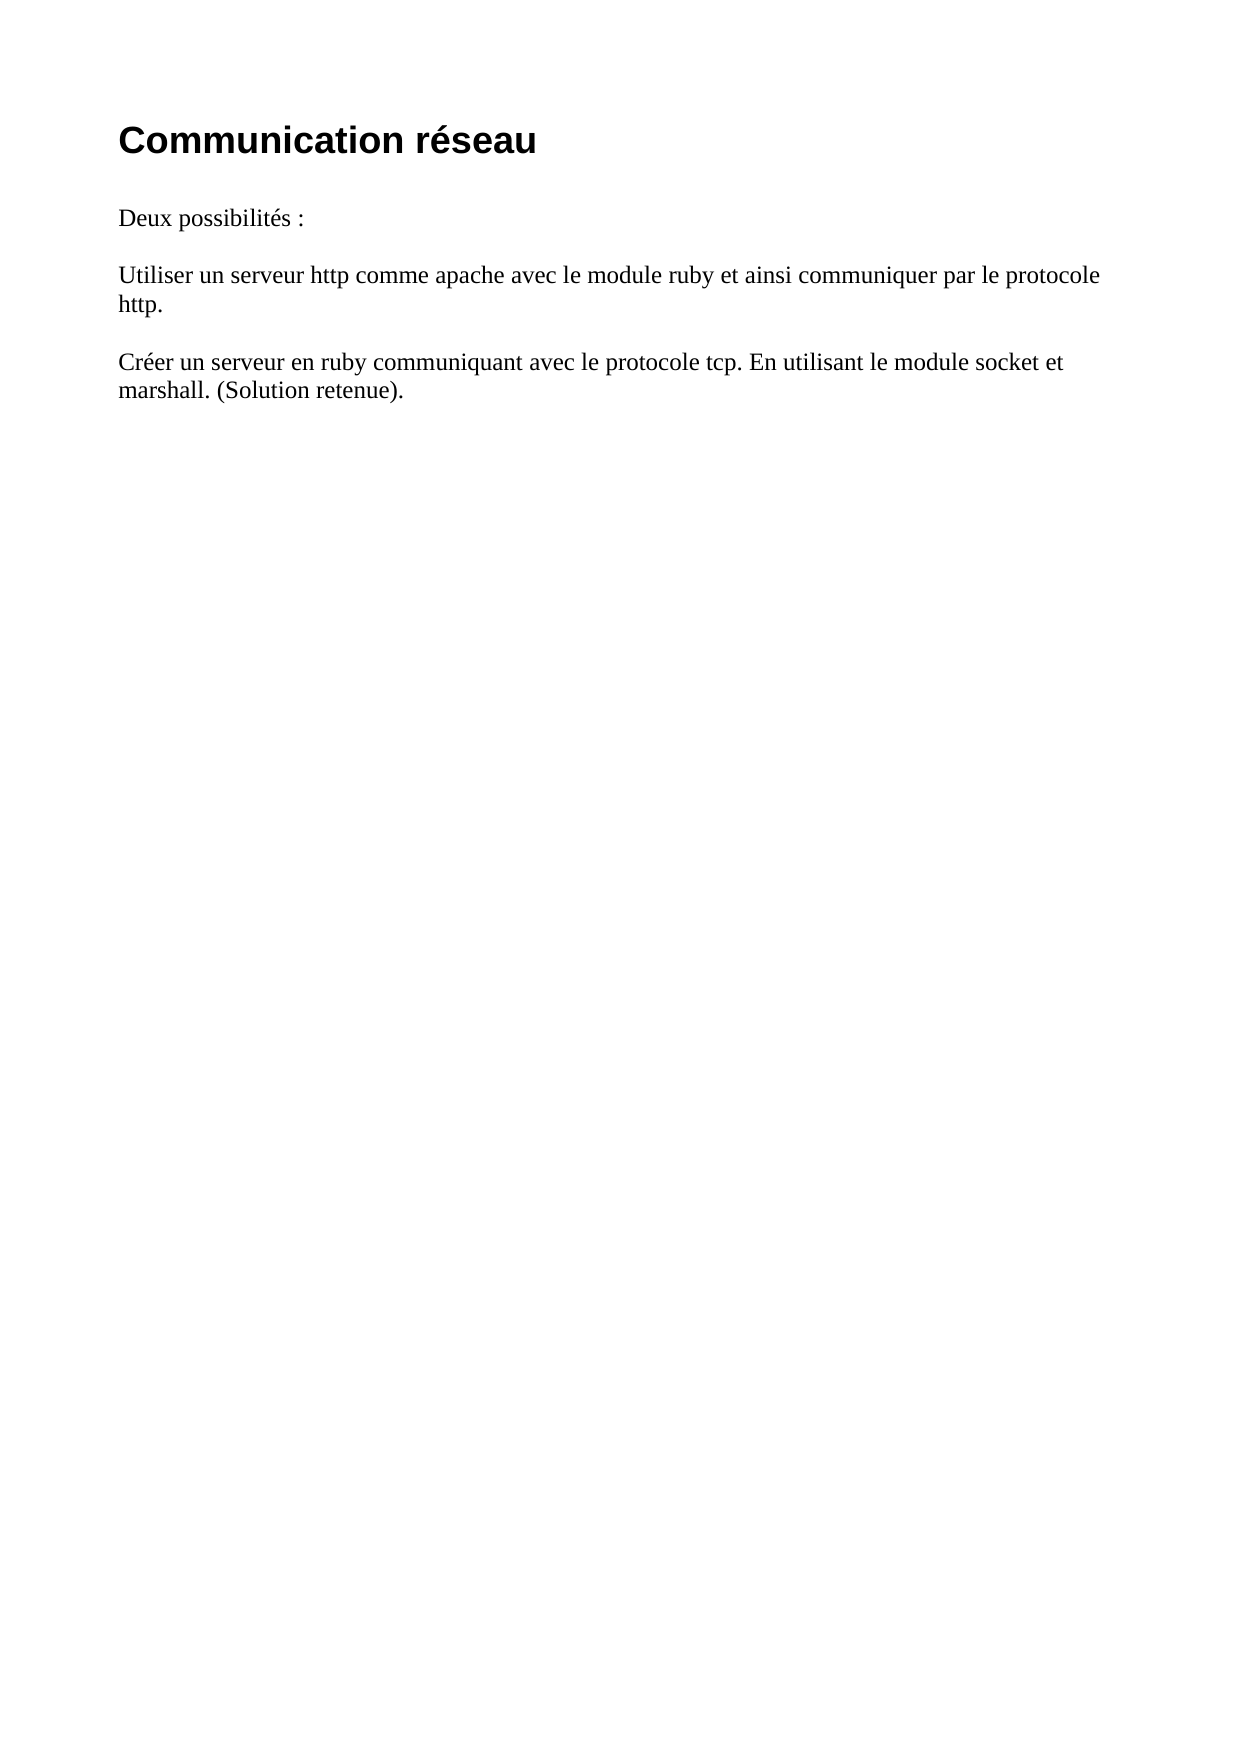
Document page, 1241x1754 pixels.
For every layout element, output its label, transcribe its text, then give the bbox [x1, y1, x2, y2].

subtitle Communication réseau [118, 118, 1122, 162]
text Créer un serveur en ruby communiquant avec le protocole tcp. En utilisant le module socket et marshall. (Solution retenue). [118, 347, 1122, 404]
text Utiliser un serveur http comme apache avec le module ruby et ainsi communiquer par le protocole http. [118, 261, 1122, 318]
text Deux possibilités : [118, 203, 1122, 232]
